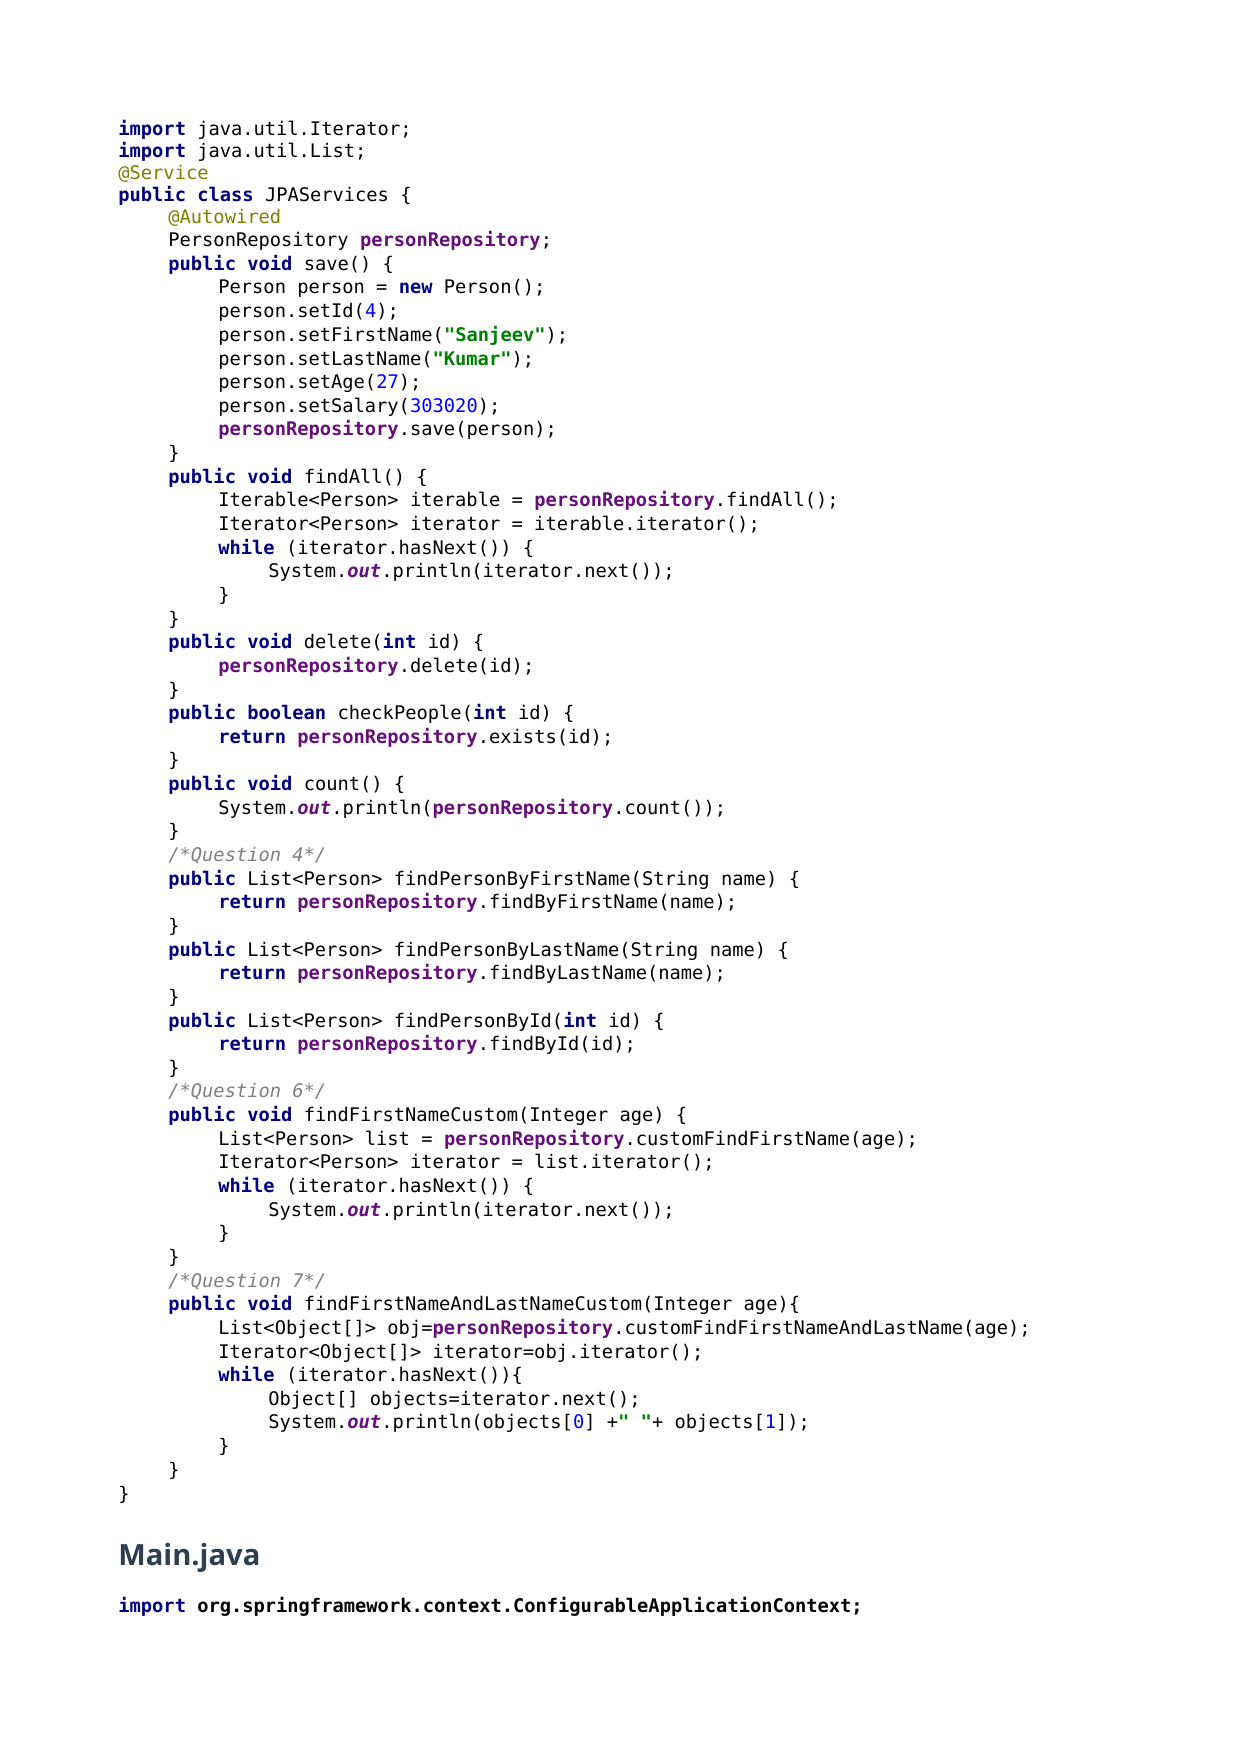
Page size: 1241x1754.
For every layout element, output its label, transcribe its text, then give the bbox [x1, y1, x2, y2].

text } [118, 1435, 1122, 1459]
text public List<Person> findPersonByLastName(String name) { [118, 939, 1122, 962]
text public void delete(int id) { [118, 631, 1122, 655]
text public boolean checkPeople(int id) { [118, 702, 1122, 726]
text Main.java [118, 1534, 1122, 1573]
text } [118, 1482, 1122, 1504]
text Object[] objects=iterator.next(); [118, 1388, 1122, 1412]
text @Service [118, 162, 1122, 184]
text System.out.println(objects[0] +" "+ objects[1]); [118, 1412, 1122, 1435]
text Iterator<Person> iterator = iterable.iterator(); [118, 513, 1122, 537]
text return personRepository.findByLastName(name); [118, 962, 1122, 986]
text } [118, 1057, 1122, 1081]
text public void save() { [118, 253, 1122, 277]
text personRepository.save(person); [118, 418, 1122, 442]
text public void findFirstNameCustom(Integer age) { [118, 1104, 1122, 1128]
text List<Object[]> obj=personRepository.customFindFirstNameAndLastName(age); [118, 1317, 1122, 1341]
text person.setSalary(303020); [118, 395, 1122, 418]
text } [118, 442, 1122, 466]
text public List<Person> findPersonByFirstName(String name) { [118, 868, 1122, 891]
text /*Question 7*/ [118, 1270, 1122, 1293]
text return personRepository.findById(id); [118, 1033, 1122, 1057]
text public List<Person> findPersonById(int id) { [118, 1009, 1122, 1033]
text } [118, 584, 1122, 608]
text } [118, 608, 1122, 631]
text person.setFirstName("Sanjeev"); [118, 324, 1122, 347]
text Person person = new Person(); [118, 277, 1122, 300]
text import java.util.List; [118, 140, 1122, 162]
text /*Question 4*/ [118, 844, 1122, 868]
text } [118, 820, 1122, 844]
text public void findFirstNameAndLastNameCustom(Integer age){ [118, 1293, 1122, 1317]
text while (iterator.hasNext()) { [118, 1175, 1122, 1199]
text System.out.println(iterator.next()); [118, 1199, 1122, 1222]
text PersonRepository personRepository; [118, 229, 1122, 253]
text System.out.println(iterator.next()); [118, 560, 1122, 584]
text import org.springframework.context.ConfigurableApplicationContext; [118, 1595, 1122, 1617]
text } [118, 1246, 1122, 1270]
text } [118, 678, 1122, 702]
text while (iterator.hasNext()) { [118, 537, 1122, 560]
text import java.util.Iterator; [118, 118, 1122, 140]
text personRepository.delete(id); [118, 655, 1122, 678]
text Iterable<Person> iterable = personRepository.findAll(); [118, 489, 1122, 513]
text Iterator<Object[]> iterator=obj.iterator(); [118, 1341, 1122, 1364]
text } [118, 1459, 1122, 1482]
text person.setId(4); [118, 300, 1122, 324]
text public class JPAServices { [118, 184, 1122, 206]
text while (iterator.hasNext()){ [118, 1364, 1122, 1388]
text person.setLastName("Kumar"); [118, 347, 1122, 371]
text Iterator<Person> iterator = list.iterator(); [118, 1151, 1122, 1175]
text @Autowired [118, 206, 1122, 229]
text public void count() { [118, 773, 1122, 797]
text List<Person> list = personRepository.customFindFirstName(age); [118, 1128, 1122, 1151]
text return personRepository.exists(id); [118, 726, 1122, 749]
text } [118, 986, 1122, 1009]
text } [118, 1222, 1122, 1246]
text } [118, 749, 1122, 773]
text /*Question 6*/ [118, 1081, 1122, 1104]
text System.out.println(personRepository.count()); [118, 797, 1122, 820]
text } [118, 915, 1122, 939]
text return personRepository.findByFirstName(name); [118, 891, 1122, 915]
text person.setAge(27); [118, 371, 1122, 395]
text public void findAll() { [118, 466, 1122, 489]
